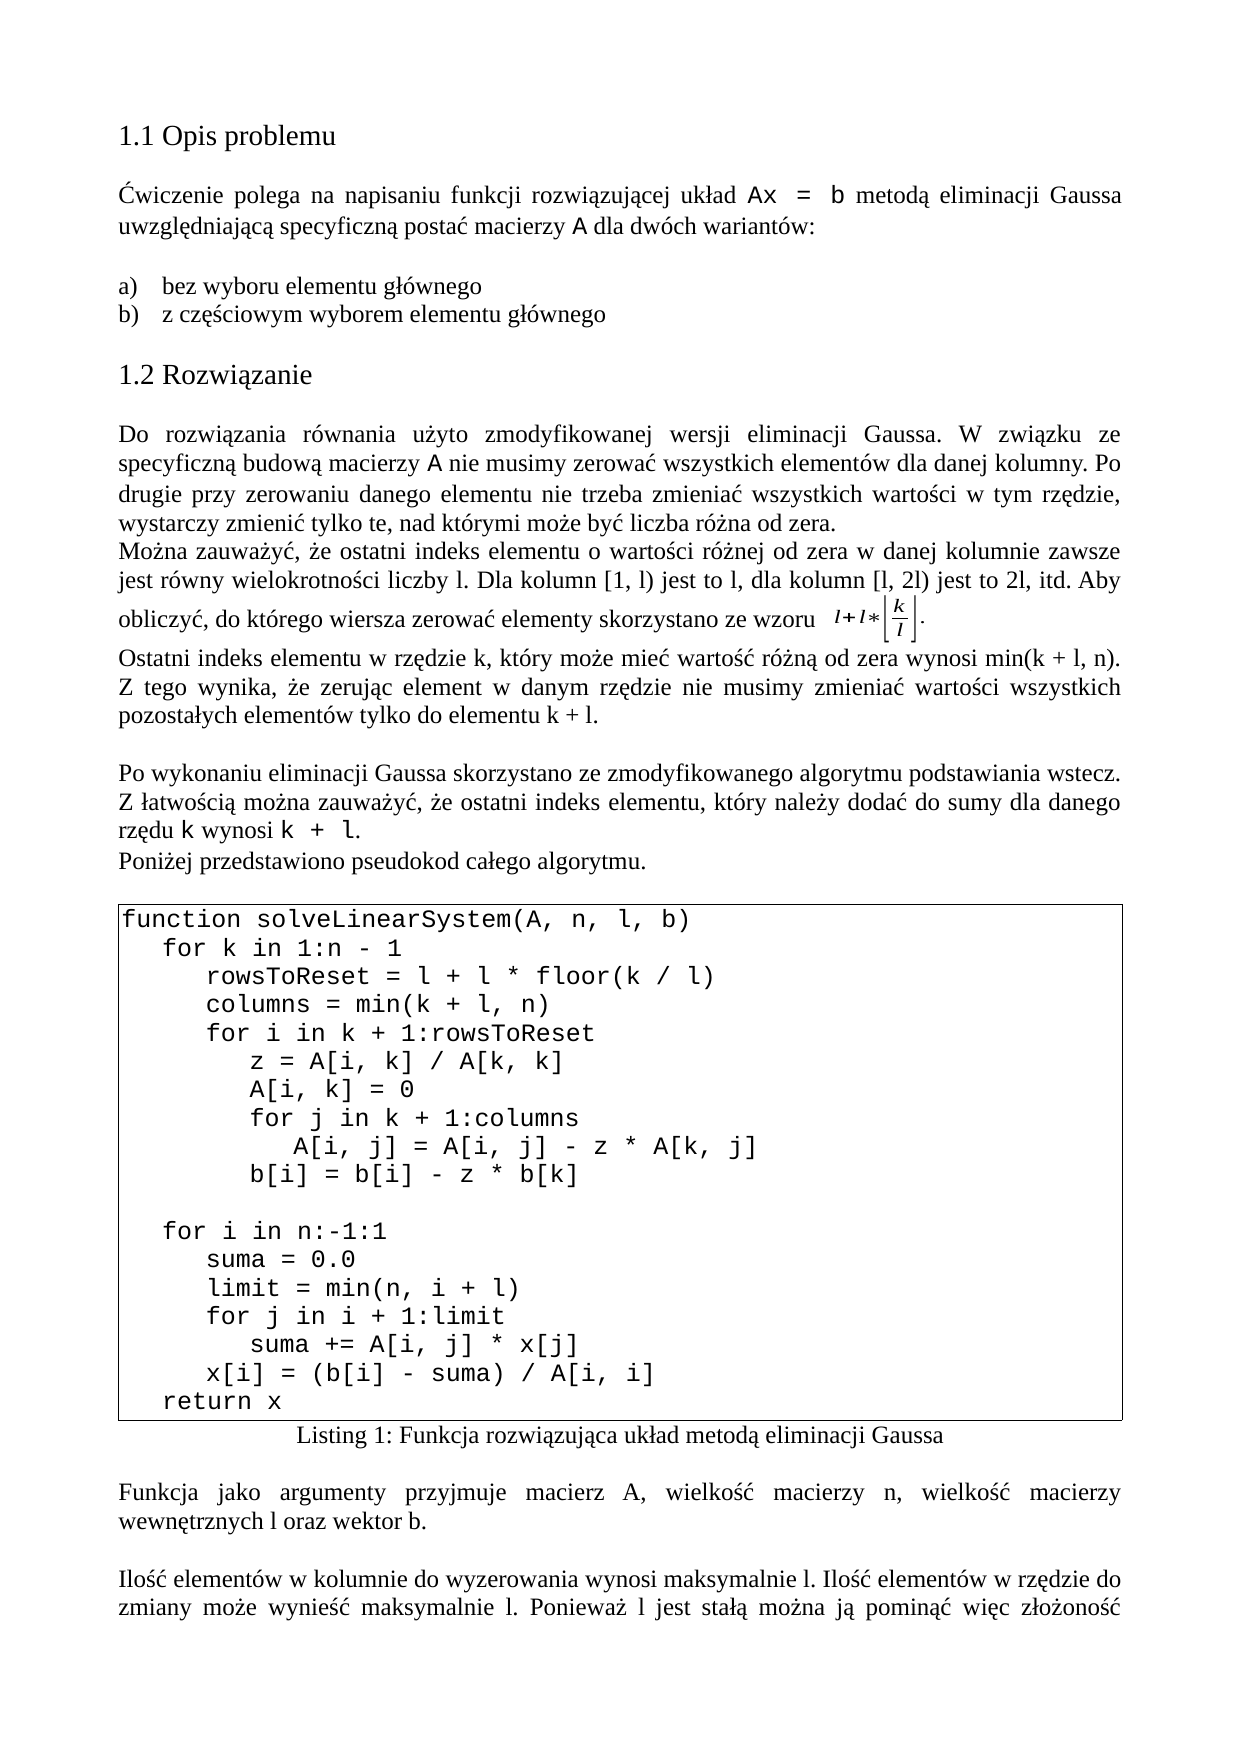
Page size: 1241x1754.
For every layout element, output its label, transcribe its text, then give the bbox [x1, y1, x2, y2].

text for j in k + 1:columns [119, 1102, 1122, 1131]
text suma += A[i, j] * x[j] [119, 1329, 1122, 1357]
text for i in k + 1:rowsToReset [119, 1017, 1122, 1046]
text suma = 0.0 [119, 1244, 1122, 1272]
text for i in n:-1:1 [119, 1216, 1122, 1244]
text Listing 1: Funkcja rozwiązująca układ metodą eliminacji Gaussa [118, 1421, 1122, 1449]
text rowsToReset = l + l * floor(k / l) [119, 961, 1122, 989]
text for k in 1:n - 1 [119, 932, 1122, 961]
text Poniżej przedstawiono pseudokod całego algorytmu. [118, 846, 1122, 875]
text Można zauważyć, że ostatni indeks elementu o wartości różnej od zera w danej kolumnie zawsze jest równy wielokrotności liczby l. Dla kolumn [1, l) jest to l, dla kolumn [l, 2l) jest to 2l, itd. Aby obliczyć, do którego wiersza zerować elementy skorzystano ze wzoru [118, 536, 1122, 643]
text for j in i + 1:limit [119, 1301, 1122, 1329]
text 1.2 Rozwiązanie [118, 357, 1122, 391]
text z = A[i, k] / A[k, k] [119, 1046, 1122, 1074]
text columns = min(k + l, n) [119, 989, 1122, 1017]
text Do rozwiązania równania użyto zmodyfikowanej wersji eliminacji Gaussa. W związku ze specyficzną budową macierzy A nie musimy zerować wszystkich elementów dla danej kolumny. Po drugie przy zerowaniu danego elementu nie trzeba zmieniać wszystkich wartości w tym rzędzie, wystarczy zmienić tylko te, nad którymi może być liczba różna od zera. [118, 419, 1122, 536]
text A[i, k] = 0 [119, 1074, 1122, 1102]
text A[i, j] = A[i, j] - z * A[k, j] [119, 1131, 1122, 1159]
text Ilość elementów w kolumnie do wyzerowania wynosi maksymalnie l. Ilość elementów w rzędzie do zmiany może wynieść maksymalnie l. Ponieważ l jest stałą można ją pominąć więc złożoność [118, 1564, 1122, 1621]
text Ostatni indeks elementu w rzędzie k, który może mieć wartość różną od zera wynosi min(k + l, n). Z tego wynika, że zerując element w danym rzędzie nie musimy zmieniać wartości wszystkich pozostałych elementów tylko do elementu k + l. [118, 643, 1122, 729]
text b[i] = b[i] - z * b[k] [119, 1159, 1122, 1190]
text Po wykonaniu eliminacji Gaussa skorzystano ze zmodyfikowanego algorytmu podstawiania wstecz. Z łatwością można zauważyć, że ostatni indeks elementu, który należy dodać do sumy dla danego rzędu k wynosi k + l. [118, 758, 1122, 846]
text function solveLinearSystem(A, n, l, b) [119, 905, 1122, 932]
text Funkcja jako argumenty przyjmuje macierz A, wielkość macierzy n, wielkość macierzy wewnętrznych l oraz wektor b. [118, 1477, 1122, 1535]
text x[i] = (b[i] - suma) / A[i, i] [119, 1357, 1122, 1386]
text Ćwiczenie polega na napisaniu funkcji rozwiązującej układ Ax = b metodą eliminacji Gaussa uwzględniającą specyficzną postać macierzy A dla dwóch wariantów: [118, 180, 1122, 242]
text 1.1 Opis problemu [118, 118, 1122, 152]
text a) bez wyboru elementu głównego [118, 271, 1122, 299]
text b) z częściowym wyborem elementu głównego [118, 299, 1122, 328]
text return x [119, 1386, 1122, 1420]
text limit = min(n, i + l) [119, 1272, 1122, 1301]
